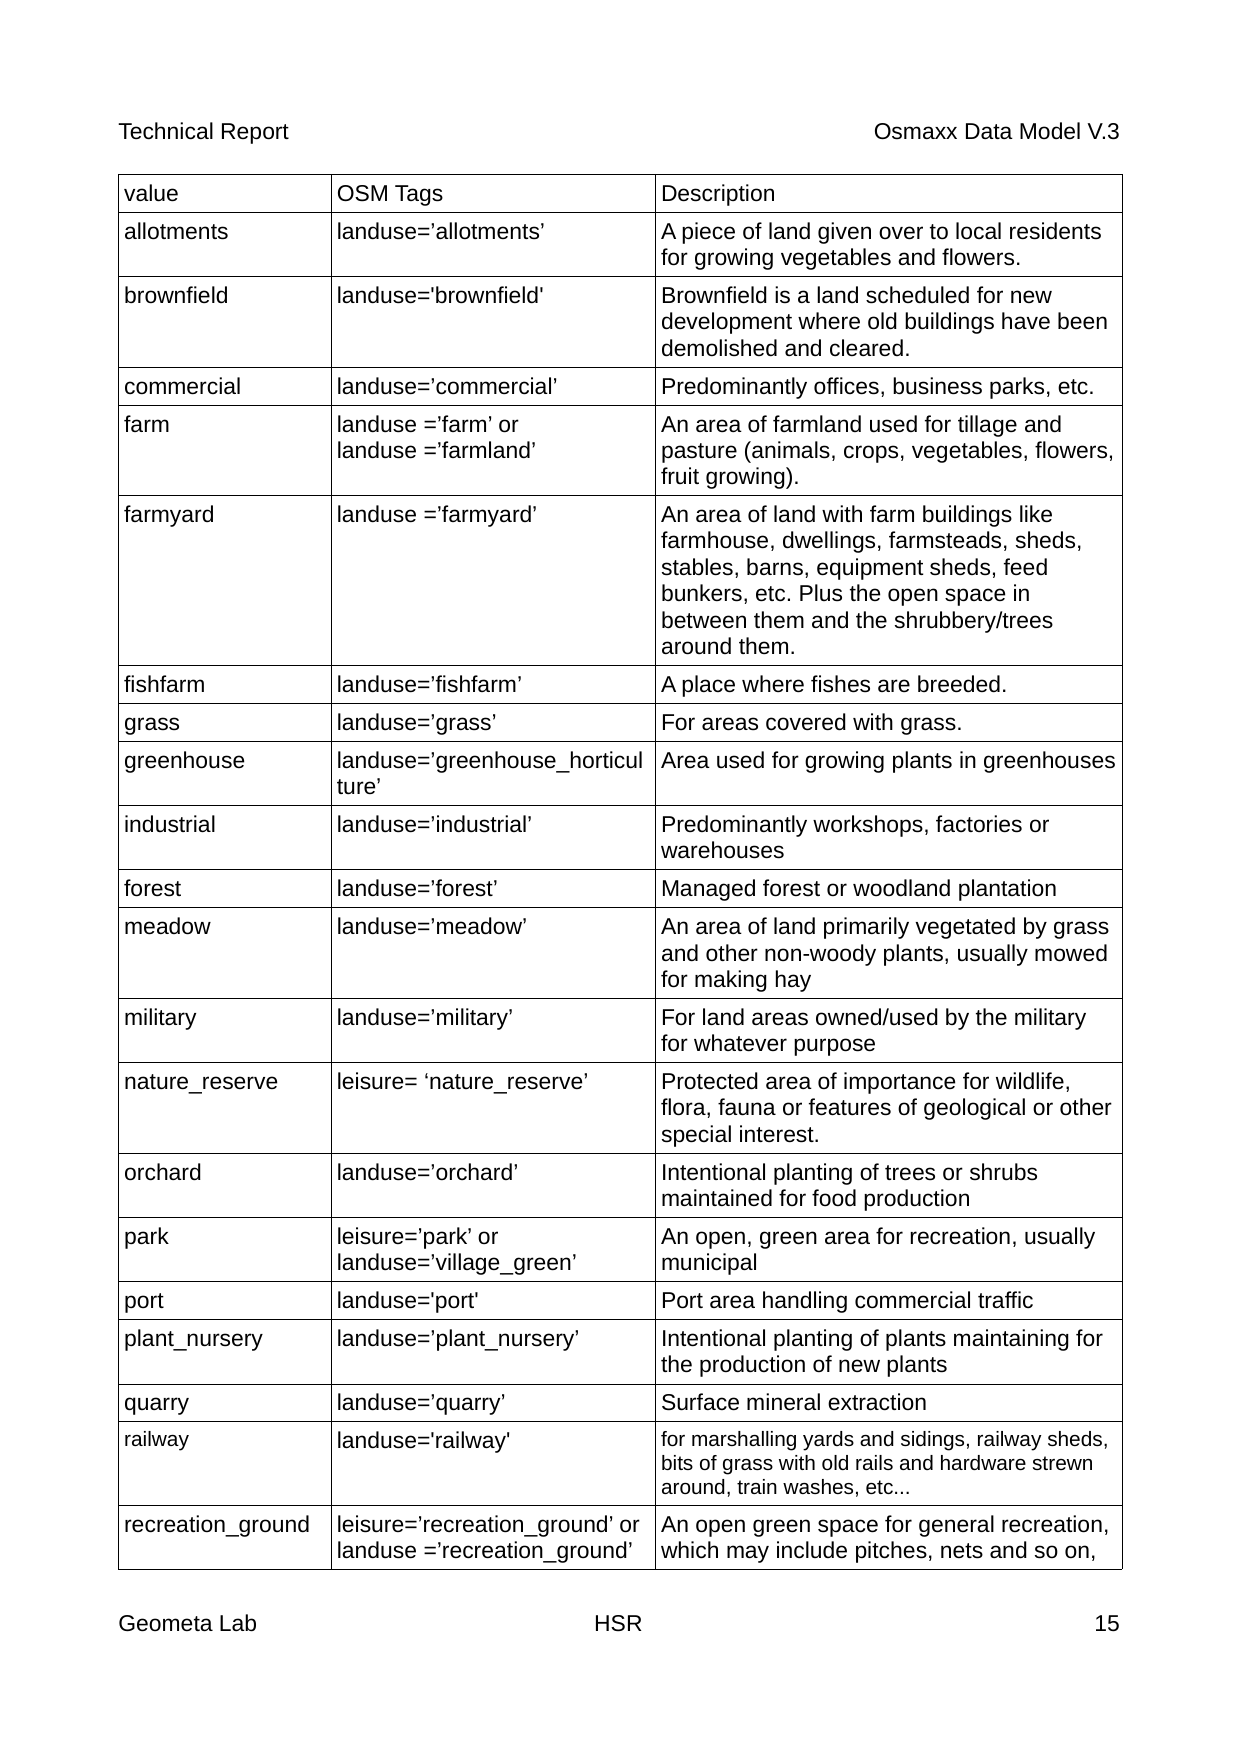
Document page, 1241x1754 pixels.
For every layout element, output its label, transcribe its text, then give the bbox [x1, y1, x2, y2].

table_cell landuse='port' [332, 1282, 655, 1319]
table_cell landuse=’orchard’ [332, 1154, 655, 1217]
table_cell Description [656, 175, 1122, 212]
table_cell An open green space for general recreation, which may include pitches, nets and so on, [656, 1506, 1122, 1569]
table_cell Managed forest or woodland plantation [656, 870, 1122, 907]
table_cell park [119, 1218, 331, 1281]
table_cell An open, green area for recreation, usually municipal [656, 1218, 1122, 1281]
table_cell commercial [119, 368, 331, 405]
table_cell landuse =’farm’ or landuse =’farmland’ [332, 406, 655, 495]
table_cell Area used for growing plants in greenhouses [656, 742, 1122, 805]
table_cell landuse=’plant_nursery’ [332, 1320, 655, 1383]
table_cell orchard [119, 1154, 331, 1217]
table_cell landuse=’meadow’ [332, 908, 655, 998]
table_cell OSM Tags [332, 175, 655, 212]
table_cell landuse='brownfield' [332, 277, 655, 367]
table_cell fishfarm [119, 666, 331, 703]
table_cell landuse=’quarry’ [332, 1385, 655, 1421]
table_cell landuse='railway' [332, 1422, 655, 1505]
table_cell plant_nursery [119, 1320, 331, 1383]
table_cell Surface mineral extraction [656, 1385, 1122, 1421]
table_cell Brownfield is a land scheduled for new development where old buildings have been demolished and cleared. [656, 277, 1122, 367]
table_cell value [119, 175, 331, 212]
table_cell leisure=’recreation_ground’ or landuse =’recreation_ground’ [332, 1506, 655, 1569]
table_cell quarry [119, 1385, 331, 1421]
table_cell An area of land with farm buildings like farmhouse, dwellings, farmsteads, sheds, stables, barns, equipment sheds, feed bunkers, etc. Plus the open space in between them and the shrubbery/trees around them. [656, 496, 1122, 665]
table_cell forest [119, 870, 331, 907]
table_cell Port area handling commercial traffic [656, 1282, 1122, 1319]
table_cell For land areas owned/used by the military for whatever purpose [656, 999, 1122, 1062]
table_cell for marshalling yards and sidings, railway sheds, bits of grass with old rails and hardware strewn around, train washes, etc... [656, 1422, 1122, 1505]
table_cell grass [119, 704, 331, 741]
table_cell A place where fishes are breeded. [656, 666, 1122, 703]
table_cell brownfield [119, 277, 331, 367]
table_cell leisure= ‘nature_reserve’ [332, 1063, 655, 1153]
table_cell military [119, 999, 331, 1062]
table_cell allotments [119, 213, 331, 276]
table_cell port [119, 1282, 331, 1319]
table_cell nature_reserve [119, 1063, 331, 1153]
table_cell industrial [119, 806, 331, 869]
table_cell landuse=’industrial’ [332, 806, 655, 869]
table_cell landuse=’fishfarm’ [332, 666, 655, 703]
table_cell landuse =’farmyard’ [332, 496, 655, 665]
table_cell leisure=’park’ or landuse=’village_green’ [332, 1218, 655, 1281]
table_cell Protected area of importance for wildlife, flora, fauna or features of geological or other special interest. [656, 1063, 1122, 1153]
table_cell meadow [119, 908, 331, 998]
table_cell landuse=’military’ [332, 999, 655, 1062]
table_cell An area of land primarily vegetated by grass and other non-woody plants, usually mowed for making hay [656, 908, 1122, 998]
table_cell A piece of land given over to local residents for growing vegetables and flowers. [656, 213, 1122, 276]
table_cell Intentional planting of trees or shrubs maintained for food production [656, 1154, 1122, 1217]
table_cell landuse=’grass’ [332, 704, 655, 741]
table_cell landuse=’commercial’ [332, 368, 655, 405]
table_cell landuse=’forest’ [332, 870, 655, 907]
table_cell landuse=’greenhouse_horticulture’ [332, 742, 655, 805]
table_cell Predominantly offices, business parks, etc. [656, 368, 1122, 405]
table_cell Intentional planting of plants maintaining for the production of new plants [656, 1320, 1122, 1383]
table_cell For areas covered with grass. [656, 704, 1122, 741]
table_cell farm [119, 406, 331, 495]
table_cell An area of farmland used for tillage and pasture (animals, crops, vegetables, flowers, fruit growing). [656, 406, 1122, 495]
table_cell farmyard [119, 496, 331, 665]
table_cell landuse=’allotments’ [332, 213, 655, 276]
table_cell Predominantly workshops, factories or warehouses [656, 806, 1122, 869]
table_cell greenhouse [119, 742, 331, 805]
table_cell railway [119, 1422, 331, 1505]
table_cell recreation_ground [119, 1506, 331, 1569]
